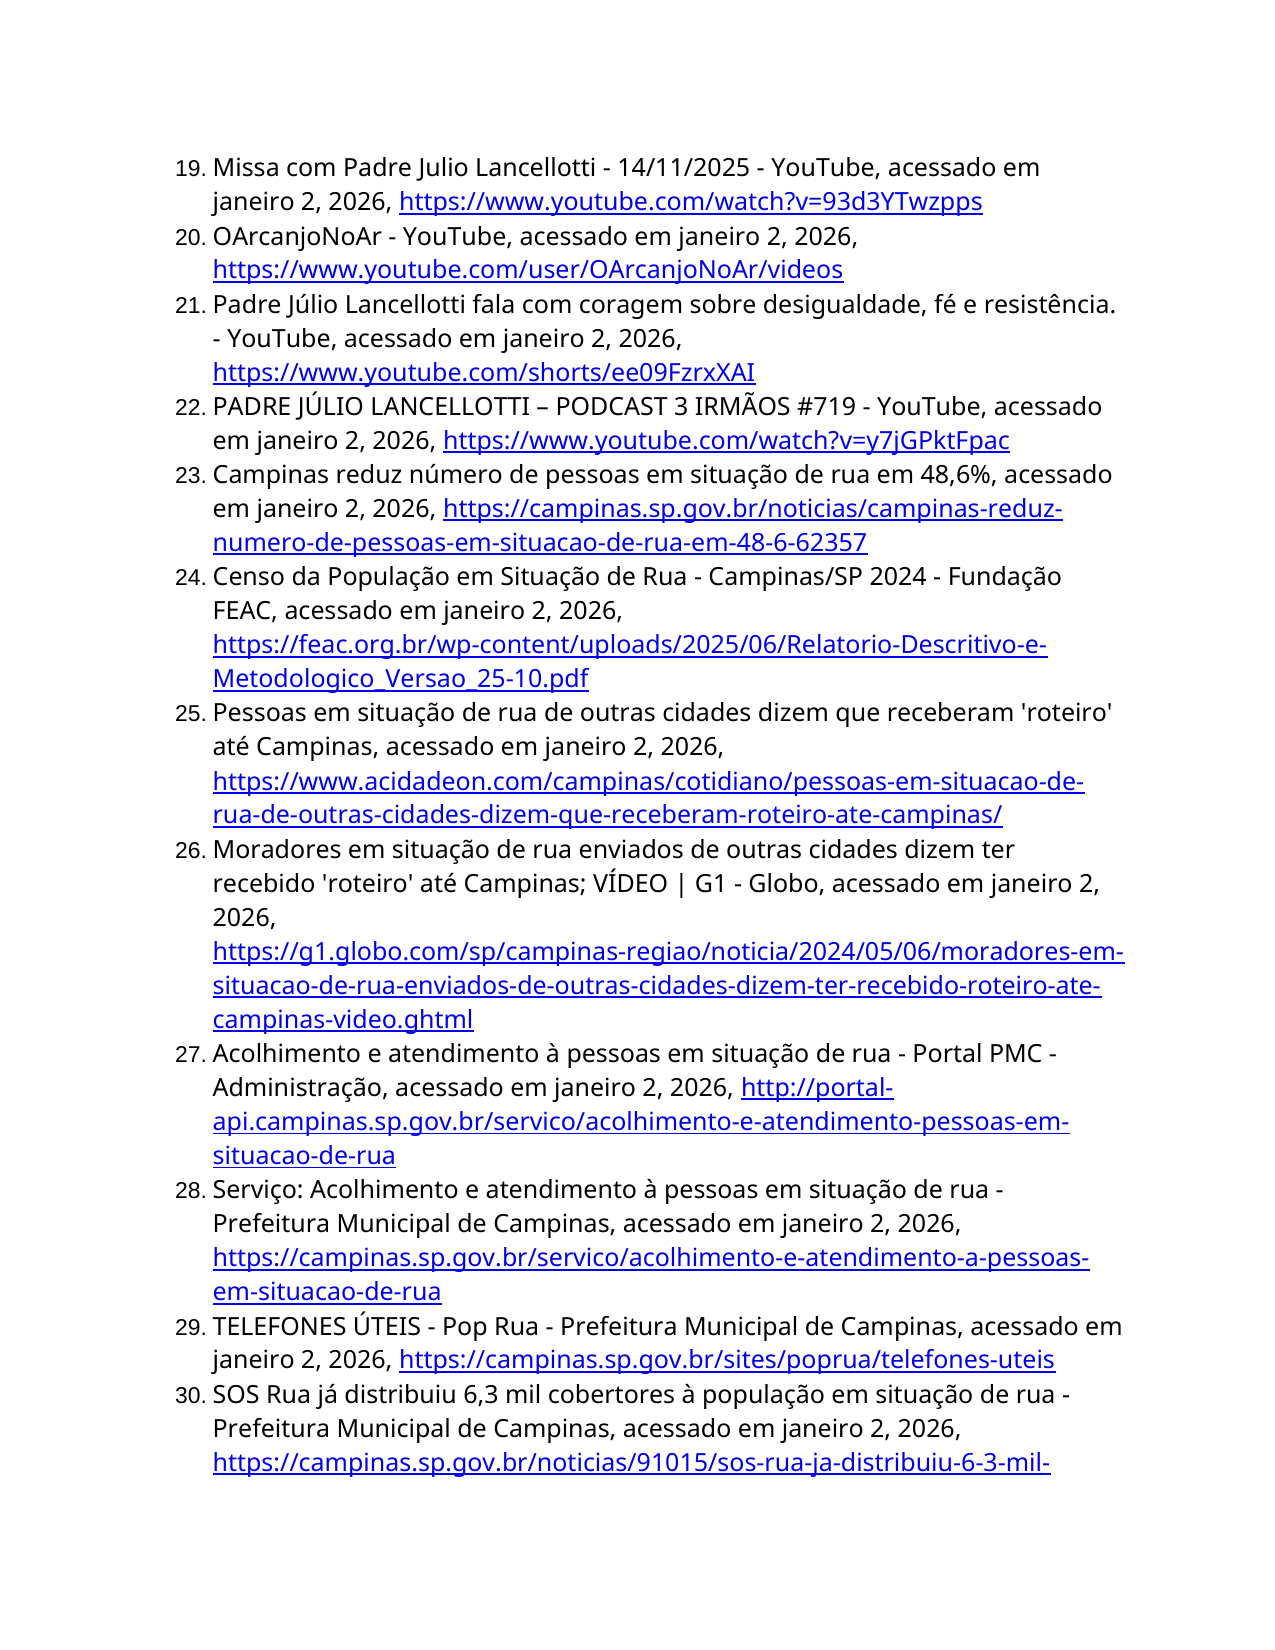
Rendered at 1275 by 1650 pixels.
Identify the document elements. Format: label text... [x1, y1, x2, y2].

list Padre Júlio Lancellotti fala com coragem sobre desigualdade, fé e resistência. - YouTube, acessado em janeiro 2, 2026, https://www.youtube.com/shorts/ee09FzrxXAI [175, 286, 1125, 388]
list PADRE JÚLIO LANCELLOTTI – PODCAST 3 IRMÃOS #719 - YouTube, acessado em janeiro 2, 2026, https://www.youtube.com/watch?v=y7jGPktFpac [175, 388, 1125, 457]
list TELEFONES ÚTEIS - Pop Rua - Prefeitura Municipal de Campinas, acessado em janeiro 2, 2026, https://campinas.sp.gov.br/sites/poprua/telefones-uteis [175, 1308, 1125, 1376]
list Missa com Padre Julio Lancellotti - 14/11/2025 - YouTube, acessado em janeiro 2, 2026, https://www.youtube.com/watch?v=93d3YTwzpps [175, 150, 1125, 218]
list SOS Rua já distribuiu 6,3 mil cobertores à população em situação de rua - Prefeitura Municipal de Campinas, acessado em janeiro 2, 2026, https://campinas.sp.gov.br/noticias/91015/sos-rua-ja-distribuiu-6-3-mil- [175, 1376, 1125, 1478]
list Acolhimento e atendimento à pessoas em situação de rua - Portal PMC - Administração, acessado em janeiro 2, 2026, http://portal-api.campinas.sp.gov.br/servico/acolhimento-e-atendimento-pessoas-em-situacao-de-rua [175, 1036, 1125, 1172]
list Serviço: Acolhimento e atendimento à pessoas em situação de rua - Prefeitura Municipal de Campinas, acessado em janeiro 2, 2026, https://campinas.sp.gov.br/servico/acolhimento-e-atendimento-a-pessoas-em-situacao-de-rua [175, 1172, 1125, 1308]
list OArcanjoNoAr - YouTube, acessado em janeiro 2, 2026, https://www.youtube.com/user/OArcanjoNoAr/videos [175, 218, 1125, 286]
list Censo da População em Situação de Rua - Campinas/SP 2024 - Fundação FEAC, acessado em janeiro 2, 2026, https://feac.org.br/wp-content/uploads/2025/06/Relatorio-Descritivo-e-Metodologico_Versao_25-10.pdf [175, 559, 1125, 695]
list Campinas reduz número de pessoas em situação de rua em 48,6%, acessado em janeiro 2, 2026, https://campinas.sp.gov.br/noticias/campinas-reduz-numero-de-pessoas-em-situacao-de-rua-em-48-6-62357 [175, 457, 1125, 559]
list Moradores em situação de rua enviados de outras cidades dizem ter recebido 'roteiro' até Campinas; VÍDEO | G1 - Globo, acessado em janeiro 2, 2026, https://g1.globo.com/sp/campinas-regiao/noticia/2024/05/06/moradores-em-situacao-de-rua-enviados-de-outras-cidades-dizem-ter-recebido-roteiro-ate-campinas-video.ghtml [175, 831, 1125, 1036]
list Pessoas em situação de rua de outras cidades dizem que receberam 'roteiro' até Campinas, acessado em janeiro 2, 2026, https://www.acidadeon.com/campinas/cotidiano/pessoas-em-situacao-de-rua-de-outras-cidades-dizem-que-receberam-roteiro-ate-campinas/ [175, 695, 1125, 831]
